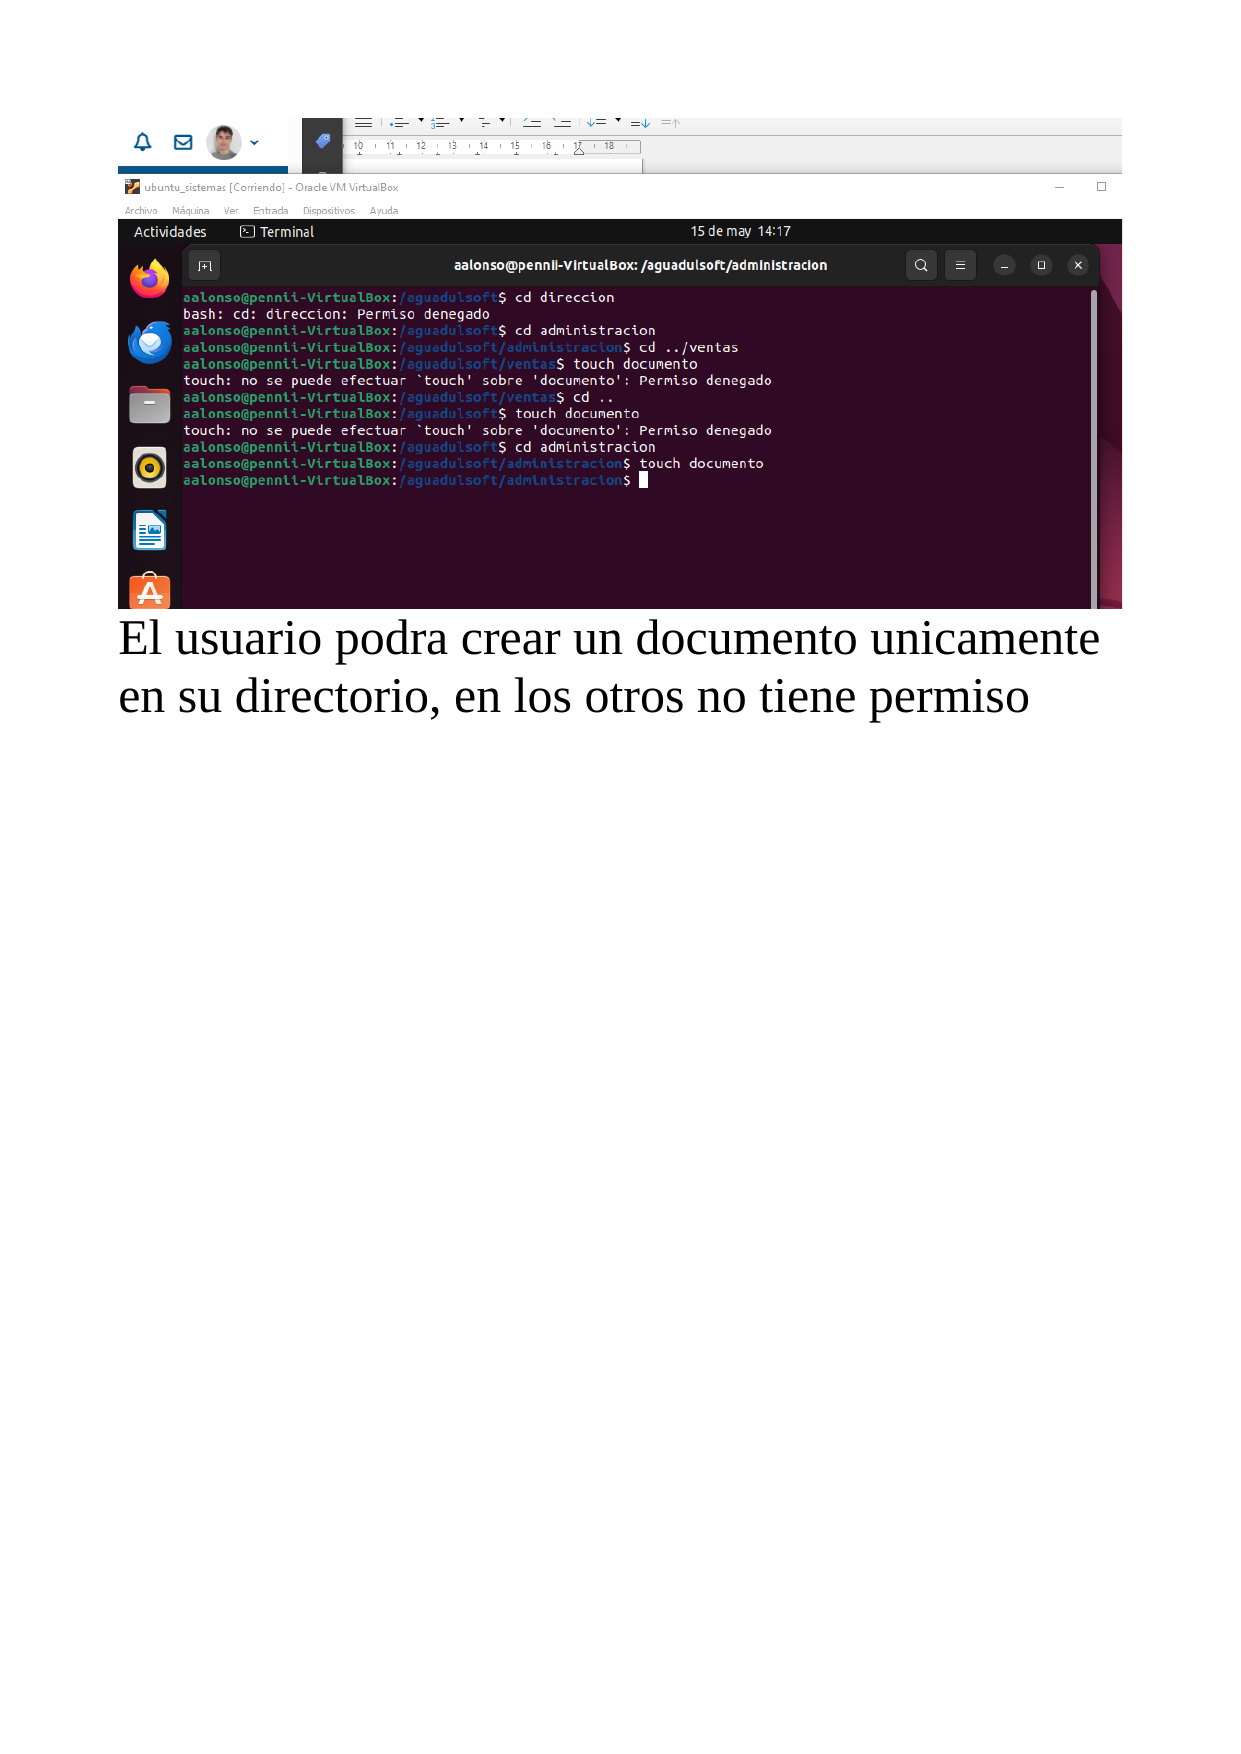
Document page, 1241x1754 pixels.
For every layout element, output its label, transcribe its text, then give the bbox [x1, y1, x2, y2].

text El usuario podra crear un documento unicamente en su directorio, en los otros no tiene permiso [118, 609, 1122, 723]
picture [118, 118, 1123, 609]
